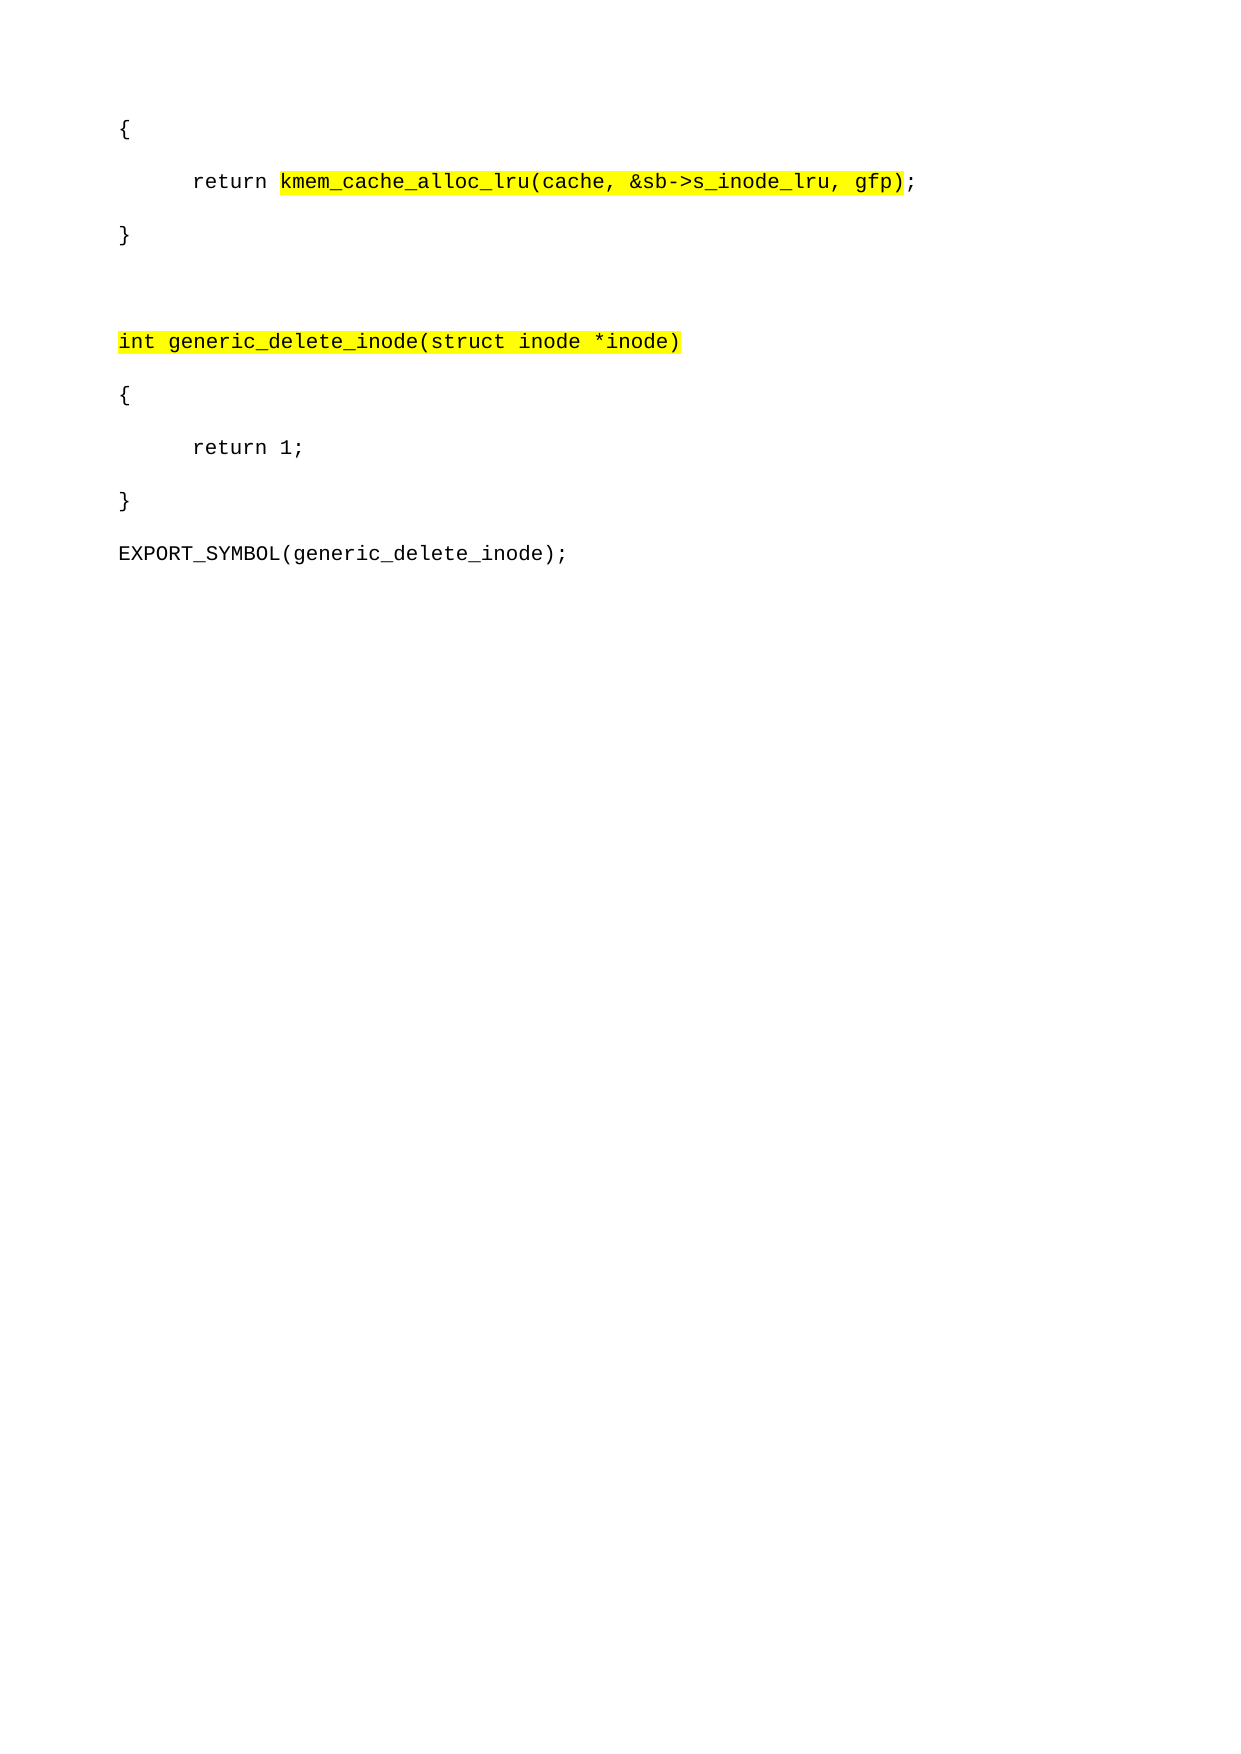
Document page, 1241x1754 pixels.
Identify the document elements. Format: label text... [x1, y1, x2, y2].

text int generic_delete_inode(struct inode *inode) [118, 331, 1122, 354]
text EXPORT_SYMBOL(generic_delete_inode); [118, 543, 1122, 567]
text { [118, 384, 1122, 407]
text return kmem_cache_alloc_lru(cache, &sb->s_inode_lru, gfp); [118, 171, 1122, 195]
text } [118, 224, 1122, 248]
text { [118, 118, 1122, 142]
text } [118, 490, 1122, 514]
text return 1; [118, 437, 1122, 461]
